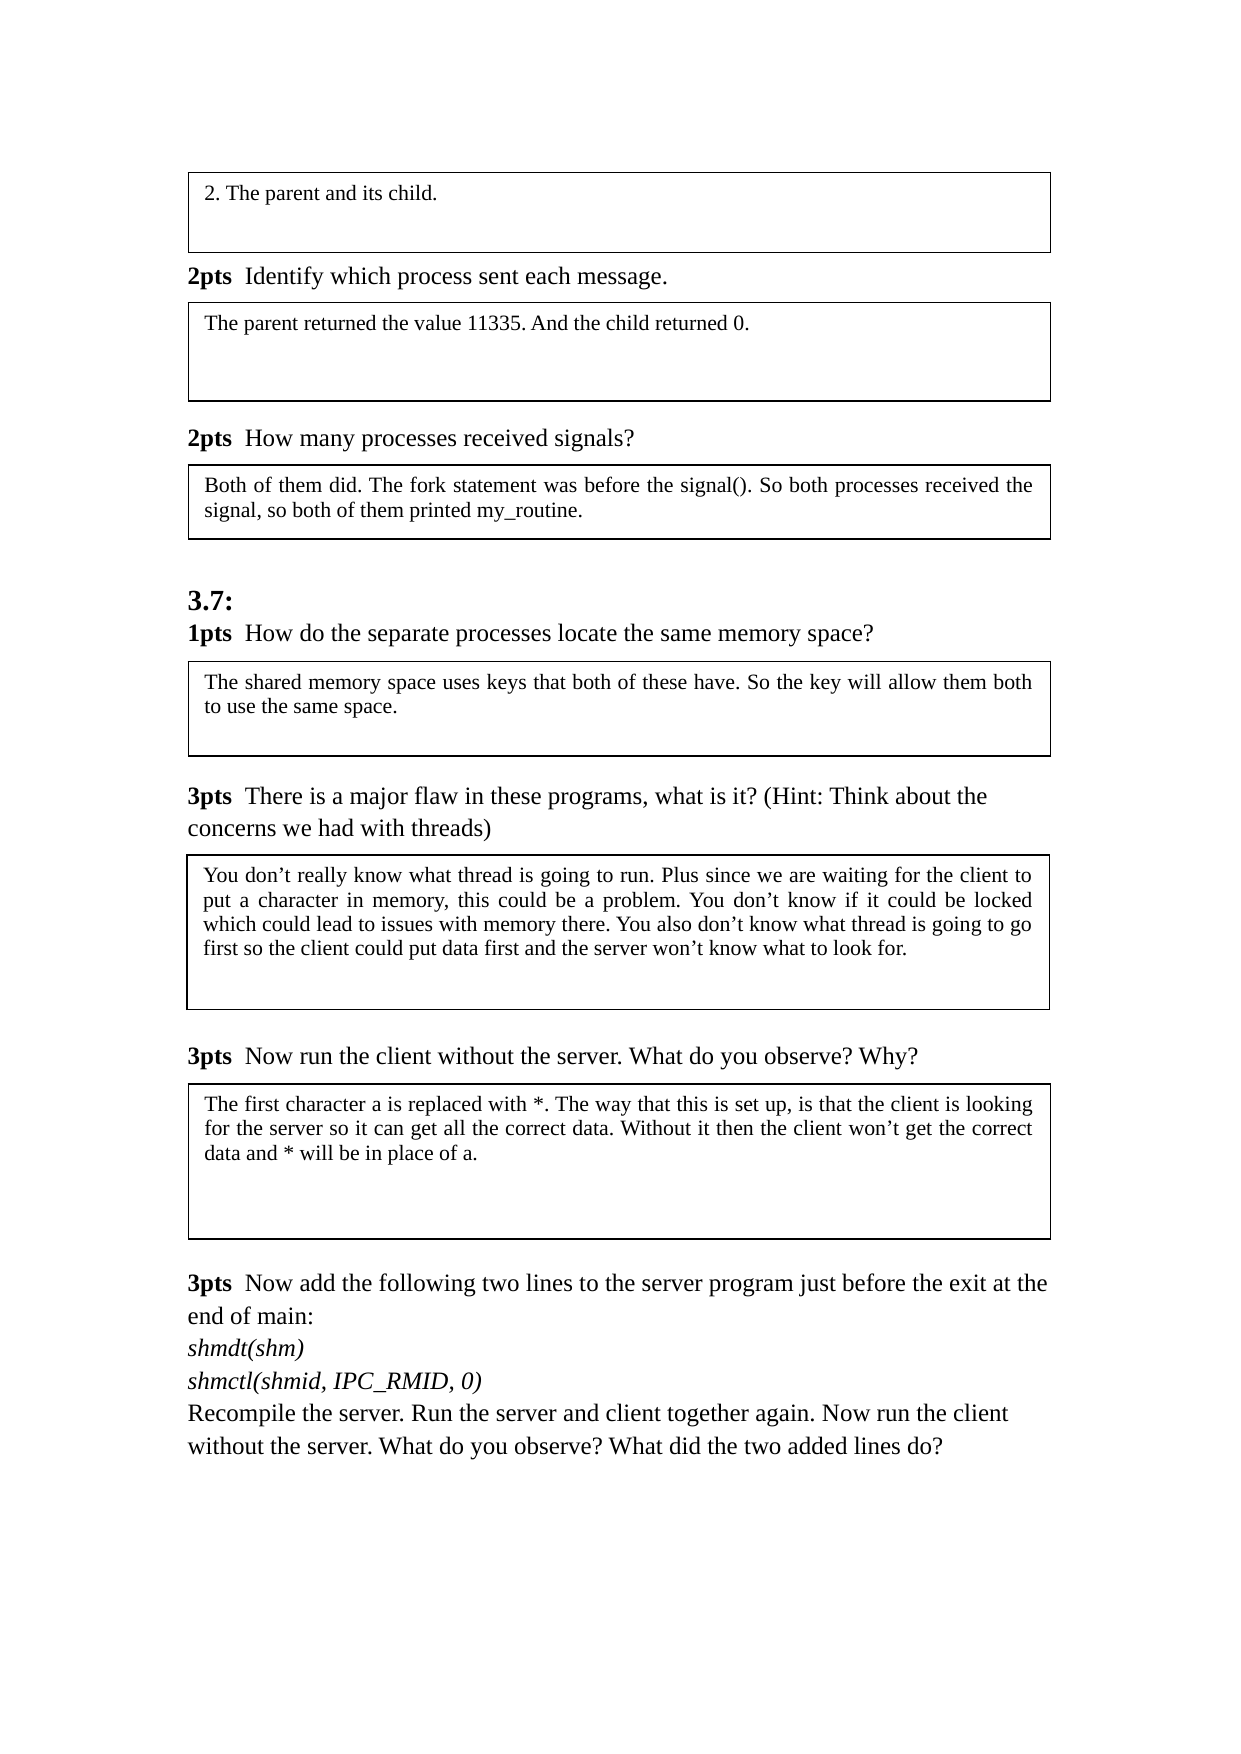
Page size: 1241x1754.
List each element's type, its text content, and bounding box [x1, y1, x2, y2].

text 1pts How do the separate processes locate the same memory space? [187, 617, 1053, 649]
text 2pts How many processes received signals? [187, 292, 1053, 454]
text 3pts Now run the client without the server. What do you observe? Why? [187, 844, 1053, 1072]
text Both of them did. The fork statement was before the signal(). So both processes received the signal, so both of them printed my_routine. [204, 473, 1035, 522]
text without the server. What do you observe? What did the two added lines do? [187, 1429, 1053, 1462]
text The shared memory space uses keys that both of these have. So the key will allow them both to use the same space. [204, 669, 1035, 718]
text 2pts Identify which process sent each message. [187, 162, 1053, 292]
text Recompile the server. Run the server and client together again. Now run the client [187, 1397, 1053, 1429]
text 3pts There is a major flaw in these programs, what is it? (Hint: Think about the [187, 649, 1053, 812]
text shmdt(shm) [187, 1332, 1053, 1364]
text The parent returned the value 11335. And the child returned 0. [204, 311, 1035, 335]
text shmctl(shmid, IPC_RMID, 0) [187, 1364, 1053, 1397]
text 3.7: [187, 584, 1053, 617]
text You don’t really know what thread is going to run. Plus since we are waiting for the client to put a character in memory, this could be a problem. You don’t know if it could be locked which could lead to issues with memory there. You also don’t know what thread is going to go first so the client could put data first and the server won’t know what to look for. [203, 863, 1034, 960]
text 2. The parent and its child. [204, 181, 1035, 205]
text concerns we had with threads) [187, 812, 1053, 844]
text The first character a is replaced with *. The way that this is set up, is that the client is looking for the server so it can get all the correct data. Without it then the client won’t get the correct data and * will be in place of a. [204, 1092, 1035, 1165]
text 3pts Now add the following two lines to the server program just before the exit at the end of main: [187, 1072, 1053, 1332]
